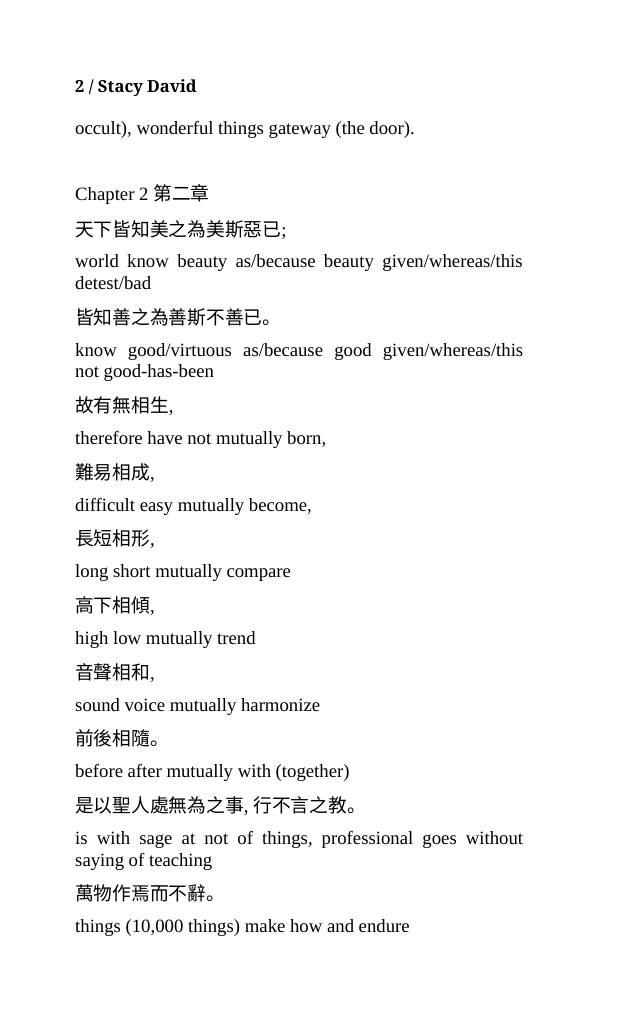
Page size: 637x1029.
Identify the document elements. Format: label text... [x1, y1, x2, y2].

text 天下皆知美之為美斯惡已; [75, 214, 523, 241]
text difficult easy mutually become, [75, 493, 523, 515]
text before after mutually with (together) [75, 760, 523, 782]
text 難易相成, [75, 457, 523, 484]
text 皆知善之為善斯不善已。 [75, 302, 523, 330]
text 故有無相生, [75, 391, 523, 418]
text is with sage at not of things, professional goes without saying of teaching [75, 827, 523, 870]
text high low mutually trend [75, 627, 523, 648]
text know good/virtuous as/because good given/whereas/this not good-has-been [75, 339, 523, 382]
text Chapter 2 第二章 [75, 178, 523, 205]
text 長短相形, [75, 524, 523, 551]
text 前後相隨。 [75, 724, 523, 751]
text 是以聖人處無為之事, 行不言之教。 [75, 791, 523, 818]
text therefore have not mutually born, [75, 427, 523, 448]
text world know beauty as/because beauty given/whereas/this detest/bad [75, 250, 523, 293]
text long short mutually compare [75, 560, 523, 582]
text 萬物作焉而不辭。 [75, 879, 523, 906]
text 高下相傾, [75, 591, 523, 618]
text 音聲相和, [75, 657, 523, 684]
text sound voice mutually harmonize [75, 693, 523, 715]
text occult), wonderful things gateway (the door). [75, 117, 523, 139]
text things (10,000 things) make how and endure [75, 915, 523, 937]
